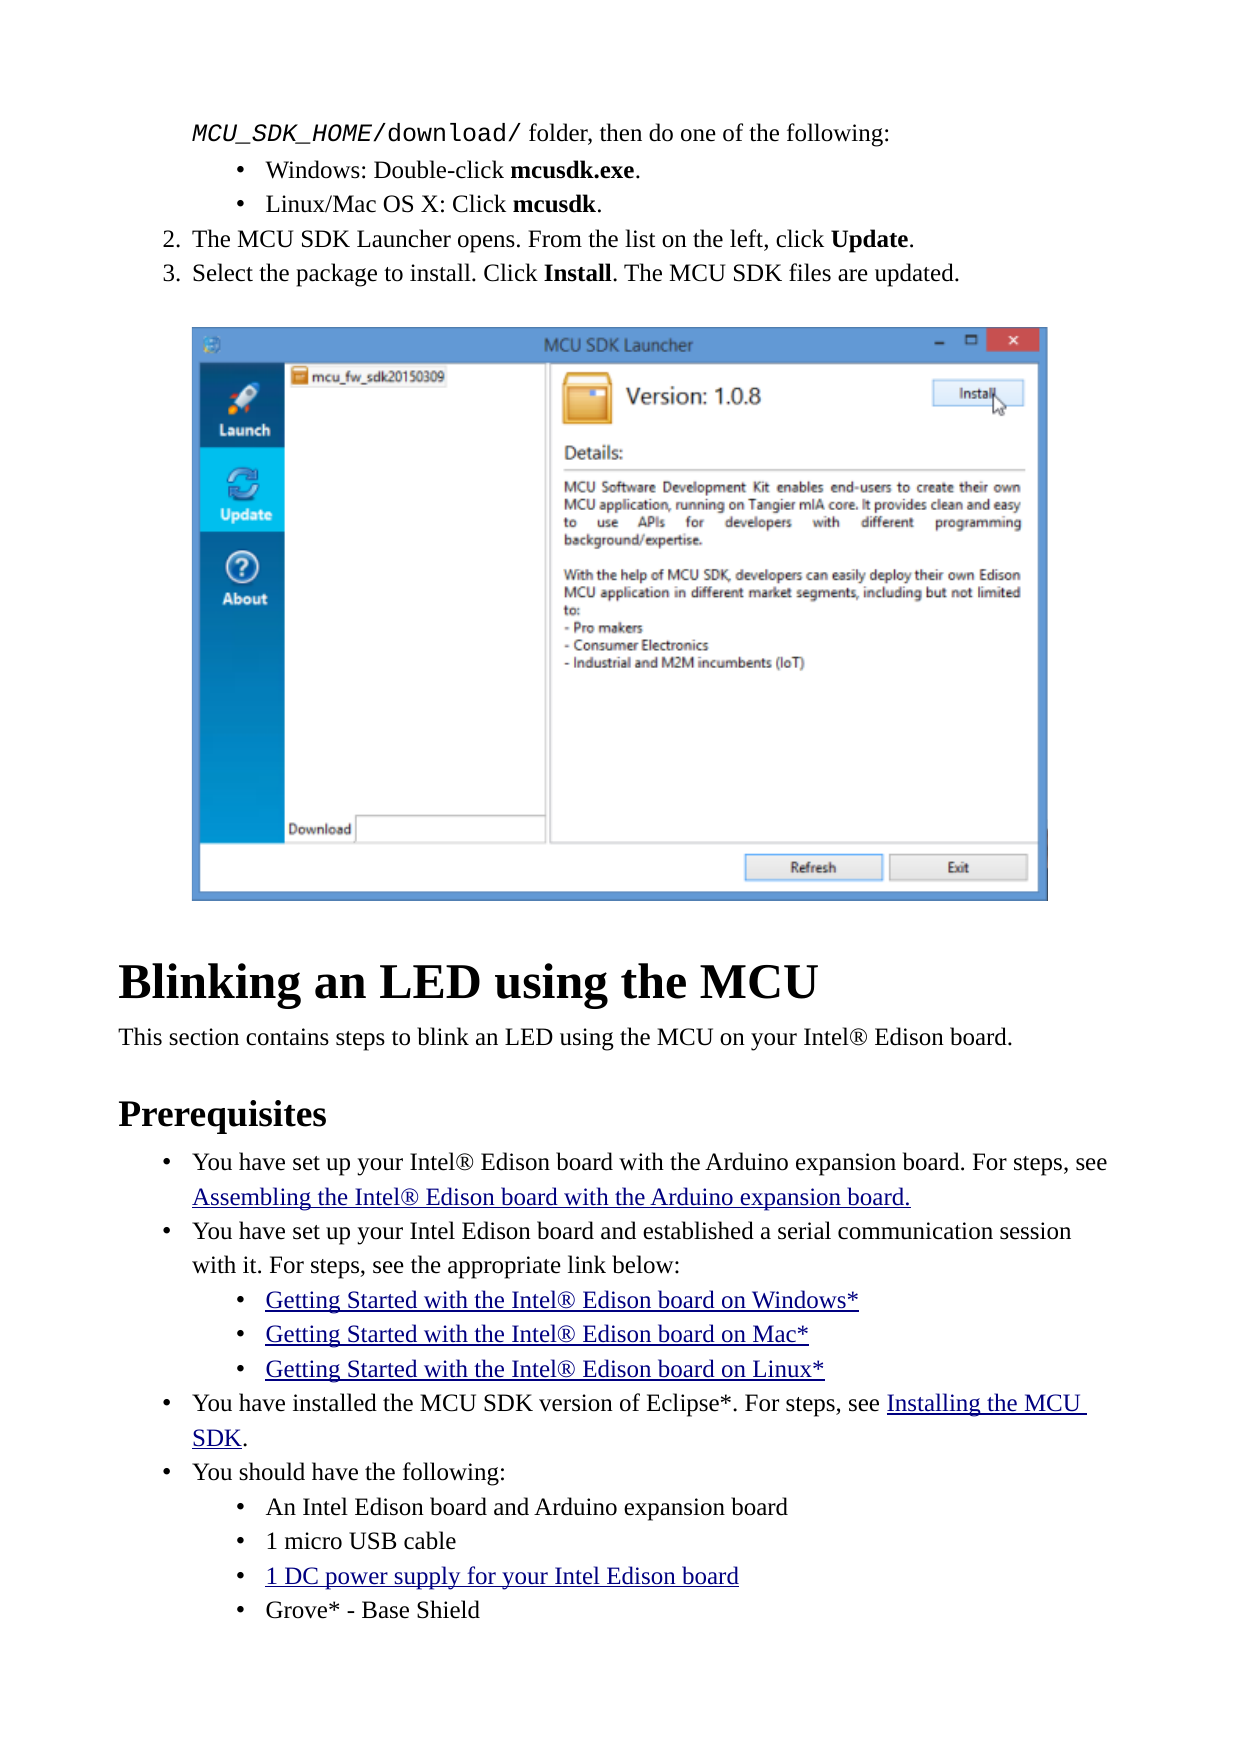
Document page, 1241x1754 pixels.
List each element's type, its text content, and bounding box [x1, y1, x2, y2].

subtitle Prerequisites [118, 1092, 1122, 1135]
list The MCU SDK Launcher opens. From the list on the left, click Update. [162, 224, 1122, 253]
list Getting Started with the Intel® Edison board on Mac* [236, 1319, 1122, 1348]
picture [191, 327, 1048, 901]
list Select the package to install. Click Install. The MCU SDK files are updated. [162, 258, 1122, 906]
list Windows: Double-click mcusdk.exe. [236, 155, 1122, 184]
list 1 DC power supply for your Intel Edison board [236, 1561, 1122, 1590]
list Linux/Mac OS X: Click mcusdk. [236, 189, 1122, 218]
list You should have the following: [162, 1457, 1122, 1486]
list An Intel Edison board and Arduino expansion board [236, 1492, 1122, 1521]
list Getting Started with the Intel® Edison board on Linux* [236, 1354, 1122, 1383]
list 1 micro USB cable [236, 1526, 1122, 1555]
list MCU_SDK_HOME/download/ folder, then do one of the following: [162, 118, 1122, 149]
list You have set up your Intel Edison board and established a serial communication session with it. For steps, see the appropriate link below: [162, 1216, 1122, 1279]
list Grove* - Base Shield [236, 1595, 1122, 1624]
list You have installed the MCU SDK version of Eclipse*. For steps, see Installing the MCU SDK. [162, 1388, 1122, 1452]
list Getting Started with the Intel® Edison board on Windows* [236, 1285, 1122, 1314]
text This section contains steps to blink an LED using the MCU on your Intel® Edison board. [118, 1022, 1122, 1050]
list You have set up your Intel® Edison board with the Arduino expansion board. For steps, see Assembling the Intel® Edison board with the Arduino expansion board. [162, 1147, 1122, 1210]
subtitle Blinking an LED using the MCU [118, 952, 1122, 1009]
